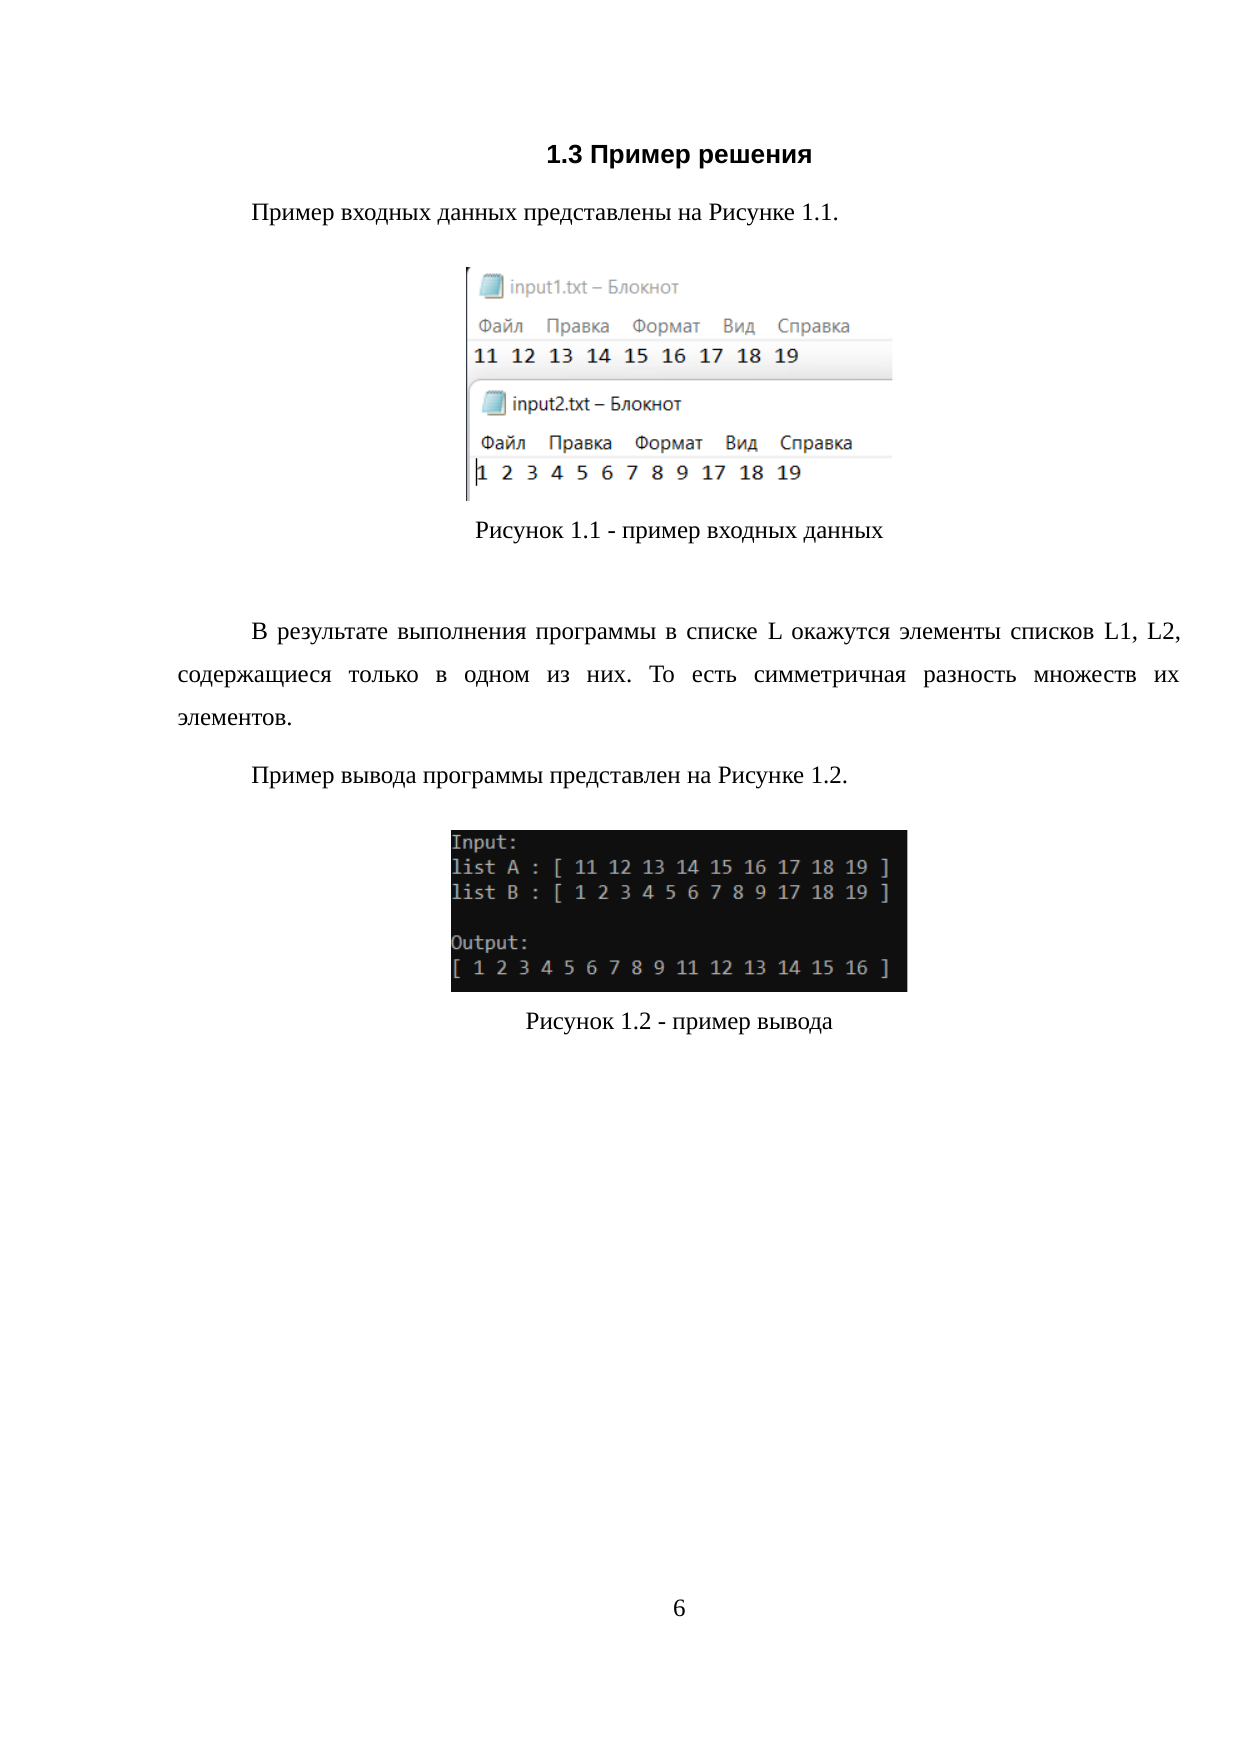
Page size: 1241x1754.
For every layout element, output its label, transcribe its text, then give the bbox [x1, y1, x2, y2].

text В результате выполнения программы в списке L окажутся элементы списков L1, L2, содержащиеся только в одном из них. То есть симметричная разность множеств их элементов. [177, 616, 1181, 731]
text Пример входных данных представлены на Рисунке 1.1. [177, 197, 1181, 226]
text Рисунок 1.2 - пример вывода [451, 992, 907, 1034]
picture [466, 267, 893, 501]
text Рисунок 1.1 - пример входных данных [466, 501, 892, 544]
picture [451, 830, 908, 992]
subtitle Пример решения [177, 139, 1181, 169]
text Пример вывода программы представлен на Рисунке 1.2. [177, 760, 1181, 789]
